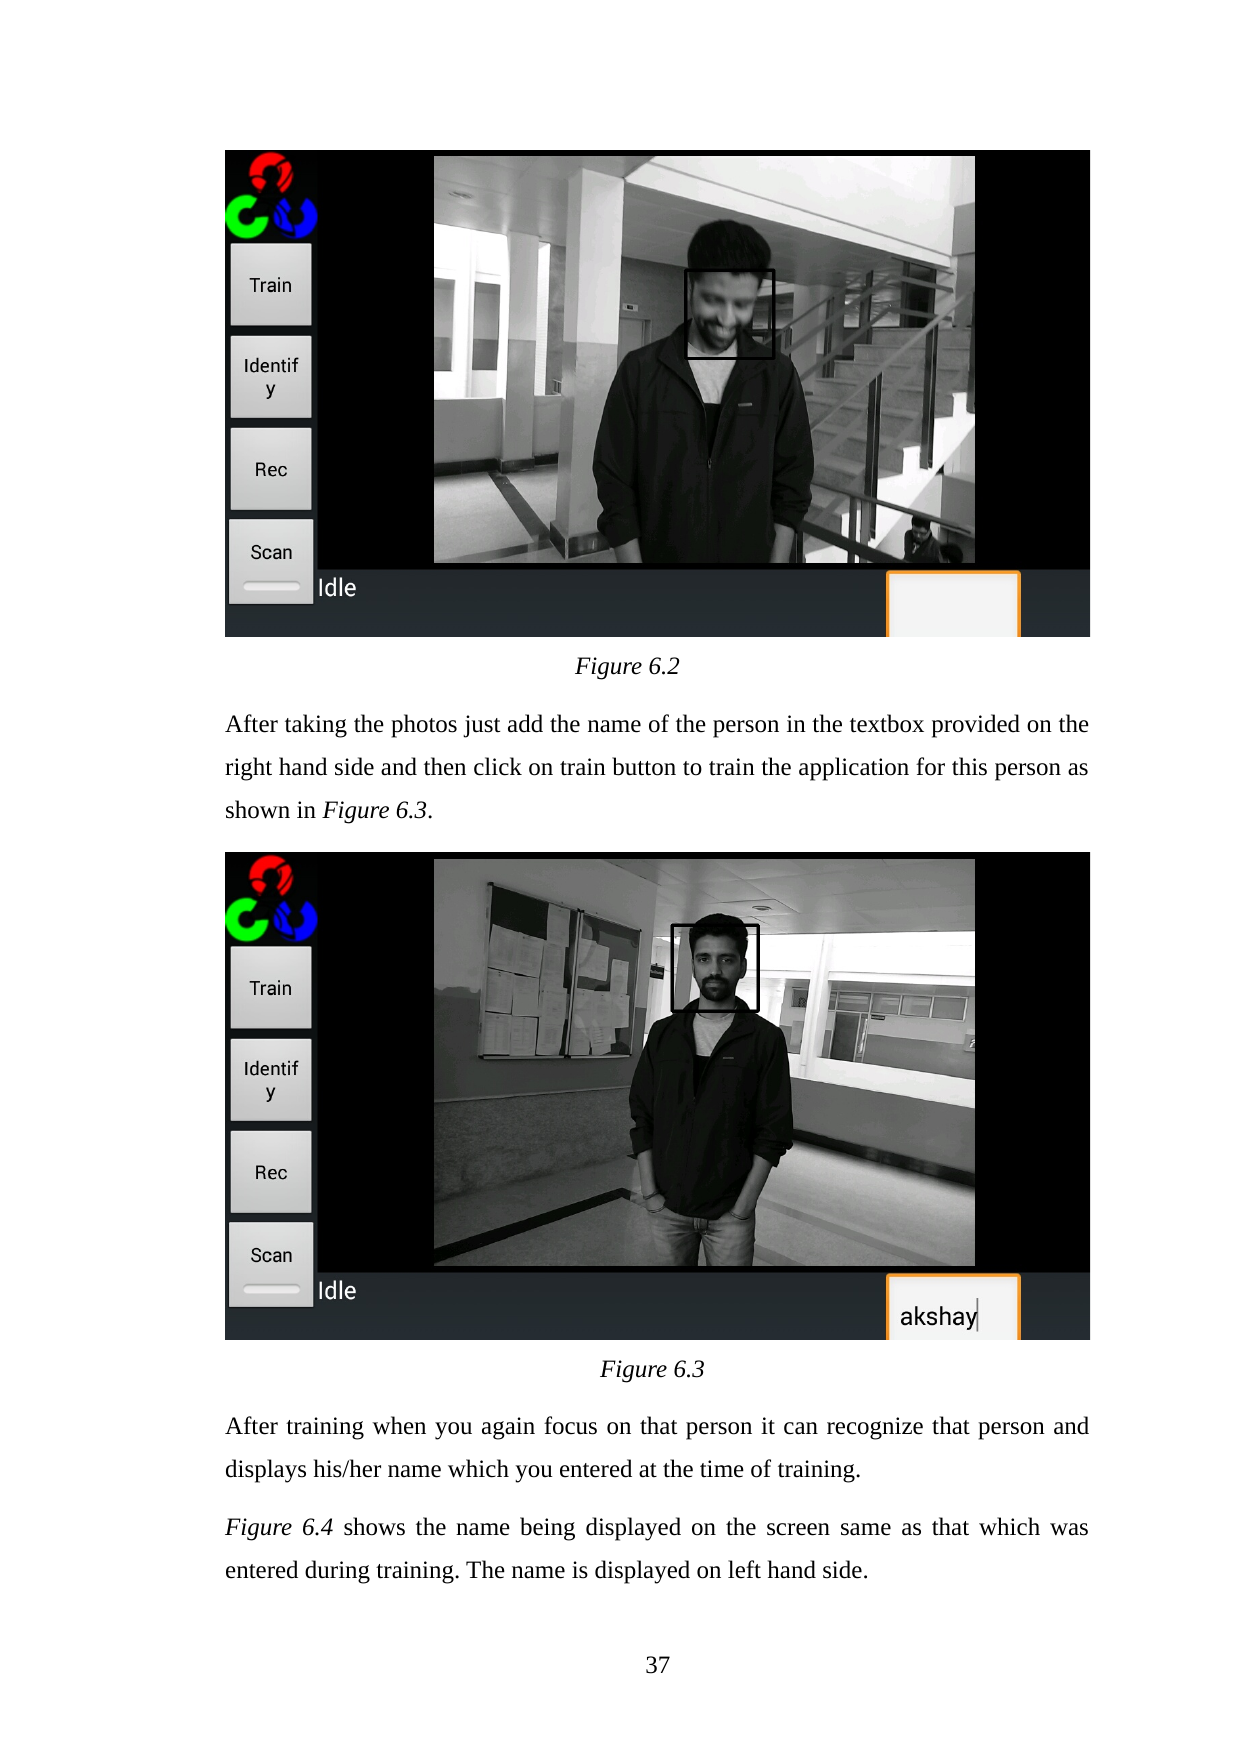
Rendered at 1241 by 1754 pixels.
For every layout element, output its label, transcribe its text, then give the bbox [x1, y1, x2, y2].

text After taking the photos just add the name of the person in the textbox provided on the right hand side and then click on train button to train the application for this person as shown in Figure 6.3. [225, 709, 1090, 824]
picture [225, 150, 1091, 637]
text After training when you again focus on that person it can recognize that person and displays his/her name which you entered at the time of training. [225, 1411, 1090, 1483]
picture [225, 852, 1091, 1340]
text Figure 6.3 [225, 1340, 1090, 1382]
text Figure 6.4 shows the name being displayed on the screen same as that which was entered during training. The name is displayed on left hand side. [225, 1512, 1090, 1584]
text Figure 6.2 [225, 637, 1090, 680]
